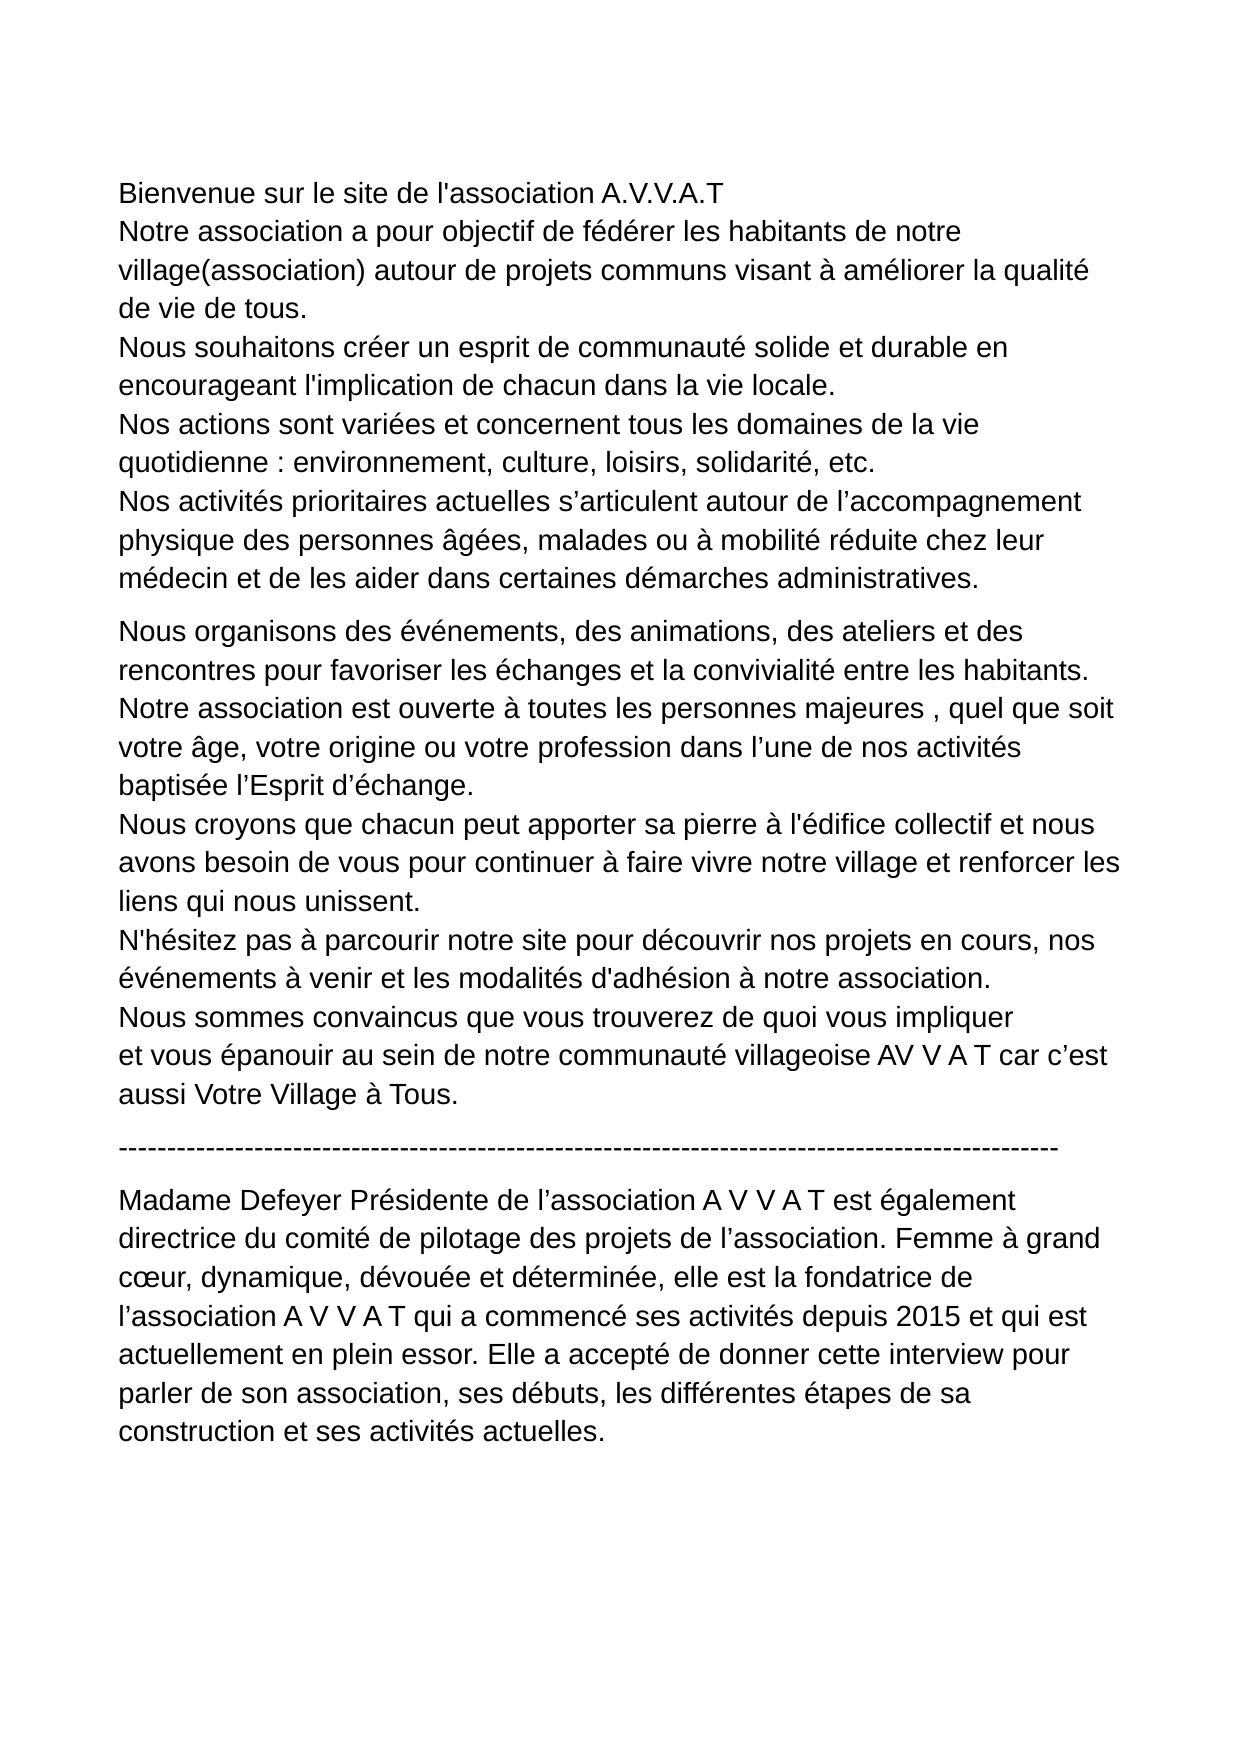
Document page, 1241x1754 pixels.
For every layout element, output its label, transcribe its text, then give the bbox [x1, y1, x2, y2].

text Nous organisons des événements, des animations, des ateliers et des rencontres pour favoriser les échanges et la convivialité entre les habitants. Notre association est ouverte à toutes les personnes majeures , quel que soit votre âge, votre origine ou votre profession dans l’une de nos activités baptisée l’Esprit d’échange. Nous croyons que chacun peut apporter sa pierre à l'édifice collectif et nous avons besoin de vous pour continuer à faire vivre notre village et renforcer les liens qui nous unissent. N'hésitez pas à parcourir notre site pour découvrir nos projets en cours, nos événements à venir et les modalités d'adhésion à notre association. Nous sommes convaincus que vous trouverez de quoi vous impliquer et vous épanouir au sein de notre communauté villageoise AV V A T car c’est aussi Votre Village à Tous. [118, 614, 1122, 1110]
text Bienvenue sur le site de l'association A.V.V.A.T Notre association a pour objectif de fédérer les habitants de notre village(association) autour de projets communs visant à améliorer la qualité de vie de tous. Nous souhaitons créer un esprit de communauté solide et durable en encourageant l'implication de chacun dans la vie locale. Nos actions sont variées et concernent tous les domaines de la vie quotidienne : environnement, culture, loisirs, solidarité, etc. Nos activités prioritaires actuelles s’articulent autour de l’accompagnement physique des personnes âgées, malades ou à mobilité réduite chez leur médecin et de les aider dans certaines démarches administratives. [118, 176, 1122, 594]
text Madame Defeyer Présidente de l’association A V V A T est également directrice du comité de pilotage des projets de l’association. Femme à grand cœur, dynamique, dévouée et déterminée, elle est la fondatrice de l’association A V V A T qui a commencé ses activités depuis 2015 et qui est actuellement en plein essor. Elle a accepté de donner cette interview pour parler de son association, ses débuts, les différentes étapes de sa construction et ses activités actuelles. [118, 1183, 1122, 1448]
text ------------------------------------------------------------------------------------------------- [118, 1130, 1122, 1163]
